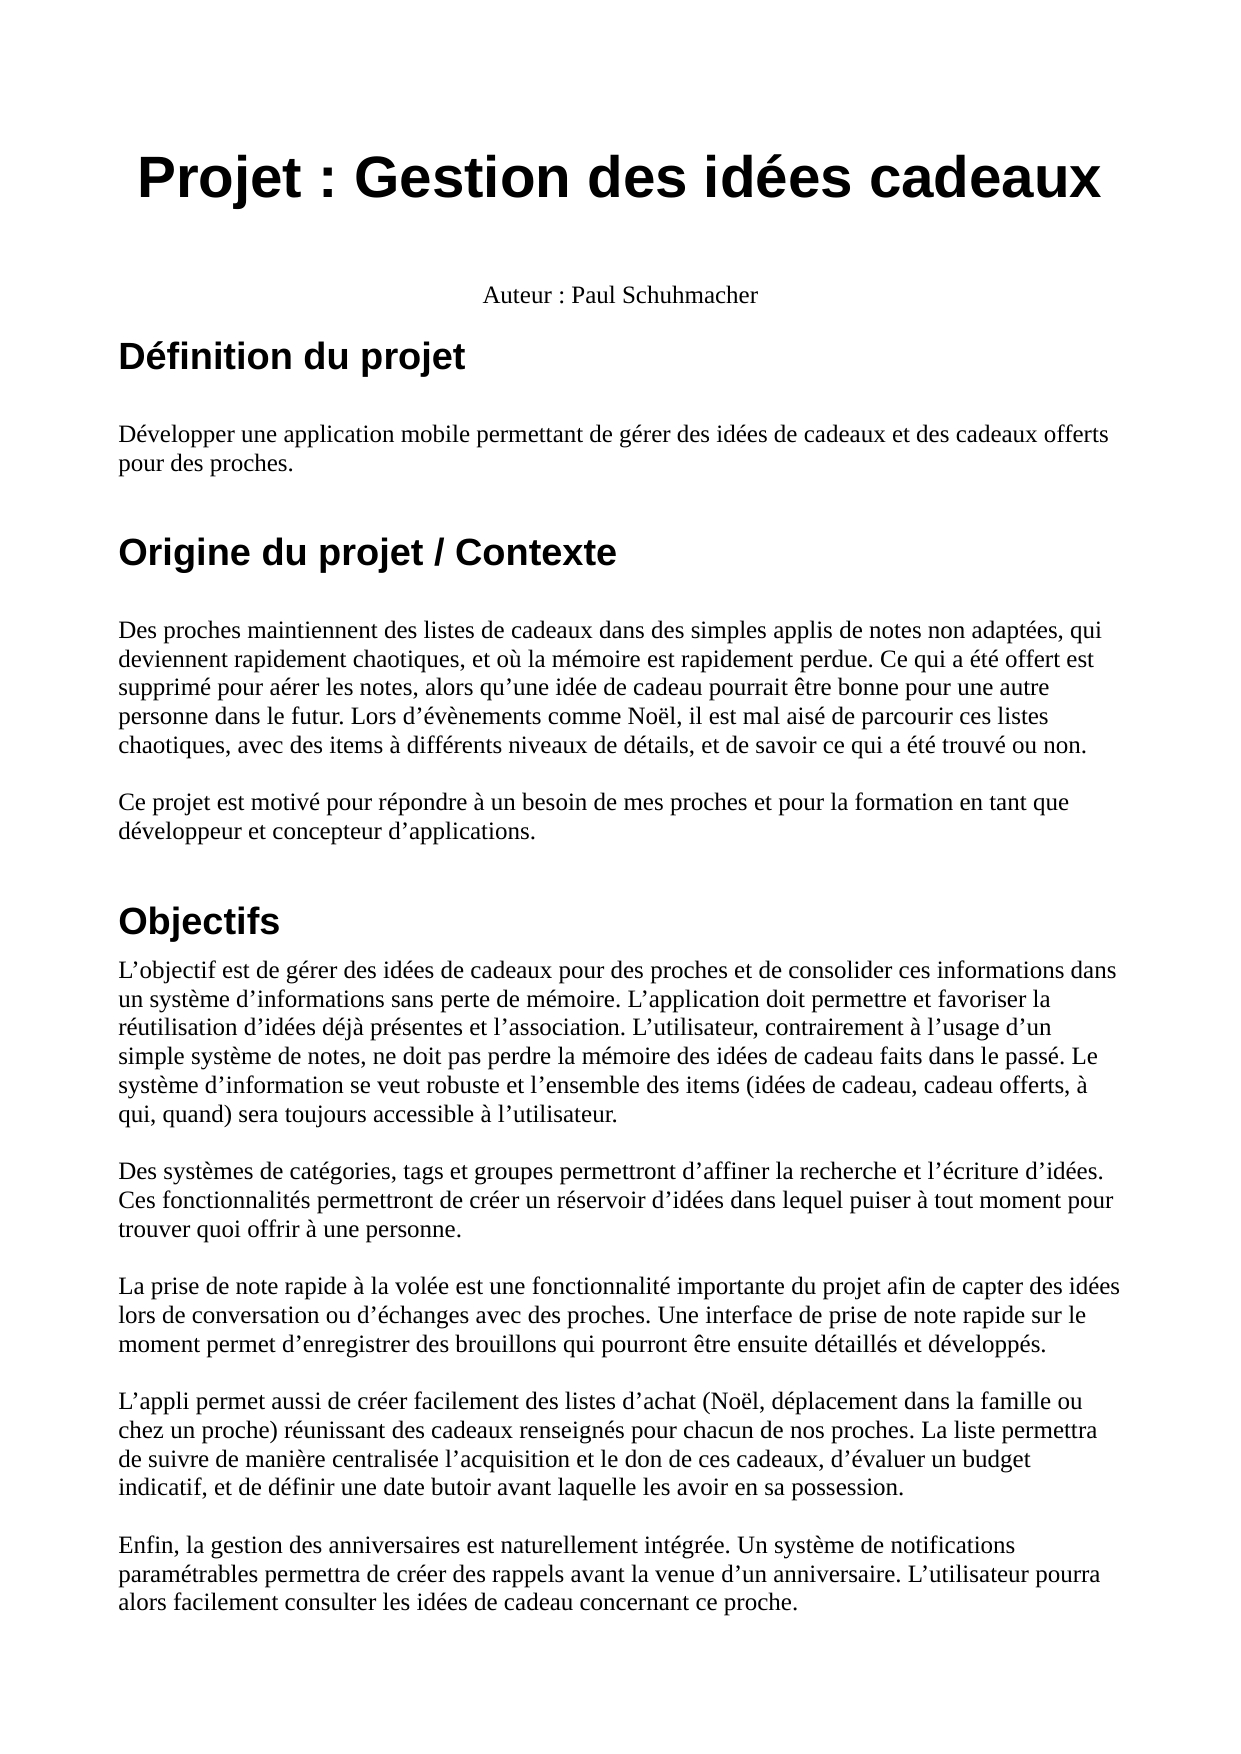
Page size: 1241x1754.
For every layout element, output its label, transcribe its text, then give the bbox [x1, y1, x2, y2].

text Développer une application mobile permettant de gérer des idées de cadeaux et des cadeaux offerts pour des proches. [118, 419, 1122, 476]
text Auteur : Paul Schuhmacher [118, 280, 1122, 309]
text L’appli permet aussi de créer facilement des listes d’achat (Noël, déplacement dans la famille ou chez un proche) réunissant des cadeaux renseignés pour chacun de nos proches. La liste permettra de suivre de manière centralisée l’acquisition et le don de ces cadeaux, d’évaluer un budget indicatif, et de définir une date butoir avant laquelle les avoir en sa possession. [118, 1386, 1122, 1501]
text Ce projet est motivé pour répondre à un besoin de mes proches et pour la formation en tant que développeur et concepteur d’applications. [118, 787, 1122, 845]
title Projet : Gestion des idées cadeaux [118, 143, 1122, 210]
subtitle Origine du projet / Contexte [118, 530, 1122, 574]
text Enfin, la gestion des anniversaires est naturellement intégrée. Un système de notifications paramétrables permettra de créer des rappels avant la venue d’un anniversaire. L’utilisateur pourra alors facilement consulter les idées de cadeau concernant ce proche. [118, 1530, 1122, 1616]
subtitle Définition du projet [118, 334, 1122, 378]
subtitle Objectifs [118, 899, 1122, 942]
text L’objectif est de gérer des idées de cadeaux pour des proches et de consolider ces informations dans un système d’informations sans perte de mémoire. L’application doit permettre et favoriser la réutilisation d’idées déjà présentes et l’association. L’utilisateur, contrairement à l’usage d’un simple système de notes, ne doit pas perdre la mémoire des idées de cadeau faits dans le passé. Le système d’information se veut robuste et l’ensemble des items (idées de cadeau, cadeau offerts, à qui, quand) sera toujours accessible à l’utilisateur. [118, 955, 1122, 1127]
text La prise de note rapide à la volée est une fonctionnalité importante du projet afin de capter des idées lors de conversation ou d’échanges avec des proches. Une interface de prise de note rapide sur le moment permet d’enregistrer des brouillons qui pourront être ensuite détaillés et développés. [118, 1271, 1122, 1357]
text Des proches maintiennent des listes de cadeaux dans des simples applis de notes non adaptées, qui deviennent rapidement chaotiques, et où la mémoire est rapidement perdue. Ce qui a été offert est supprimé pour aérer les notes, alors qu’une idée de cadeau pourrait être bonne pour une autre personne dans le futur. Lors d’évènements comme Noël, il est mal aisé de parcourir ces listes chaotiques, avec des items à différents niveaux de détails, et de savoir ce qui a été trouvé ou non. [118, 615, 1122, 759]
text Des systèmes de catégories, tags et groupes permettront d’affiner la recherche et l’écriture d’idées. Ces fonctionnalités permettront de créer un réservoir d’idées dans lequel puiser à tout moment pour trouver quoi offrir à une personne. [118, 1156, 1122, 1242]
